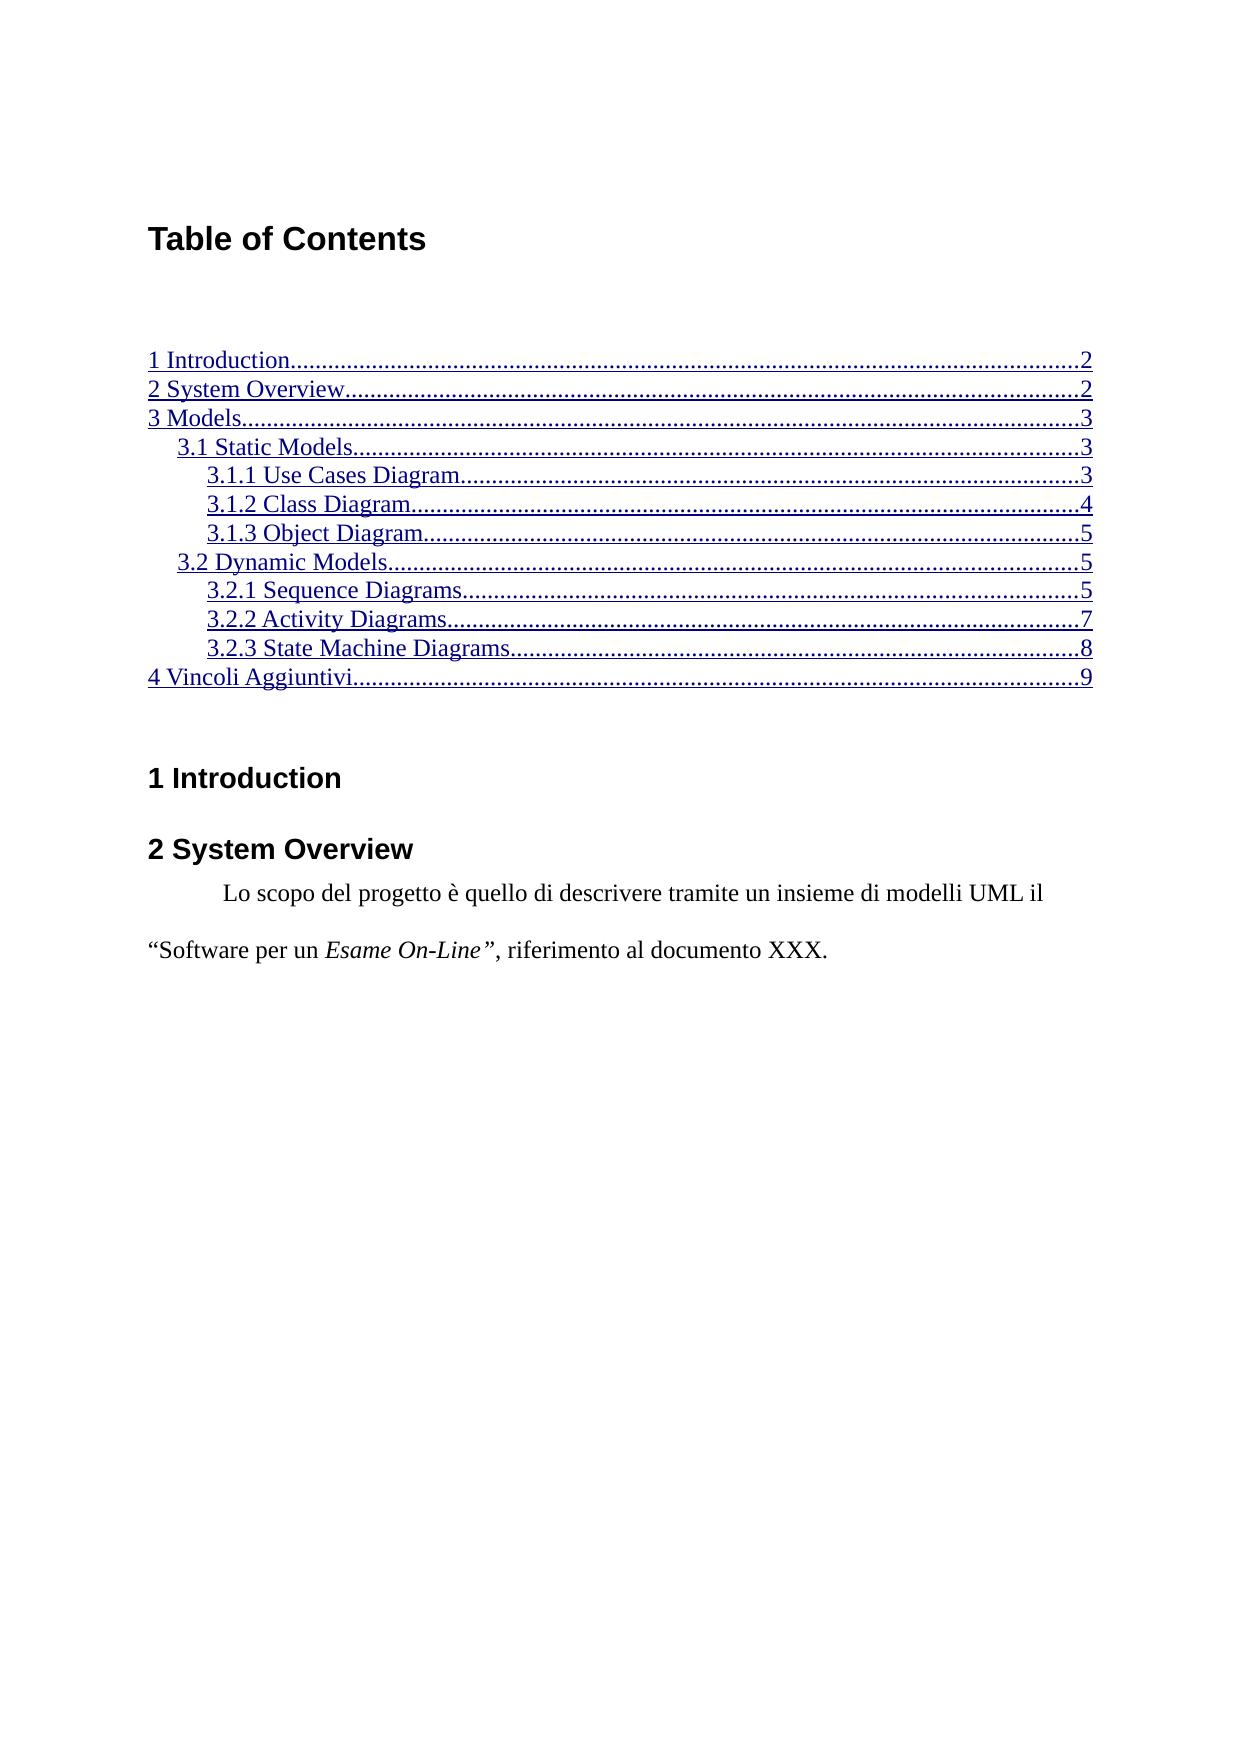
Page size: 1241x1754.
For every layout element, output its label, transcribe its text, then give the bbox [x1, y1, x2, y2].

text 2 System Overview 2 [148, 374, 1093, 399]
text 3.2 Dynamic Models 5 [177, 547, 1093, 572]
subtitle Table of Contents [148, 219, 1093, 257]
text 3.2.2 Activity Diagrams 7 [207, 604, 1093, 629]
text 3.1.1 Use Cases Diagram 3 [207, 461, 1093, 486]
text 3.2.1 Sequence Diagrams 5 [207, 576, 1093, 601]
text 3.1.3 Object Diagram 5 [207, 518, 1093, 543]
text Lo scopo del progetto è quello di descrivere tramite un insieme di modelli UML il “Software per un Esame On-Line”, riferimento al documento XXX. [148, 878, 1093, 964]
text 3.1.2 Class Diagram 4 [207, 489, 1093, 514]
text 1 Introduction 2 [148, 346, 1093, 371]
text 3 Models 3 [148, 403, 1093, 428]
subtitle 1 Introduction [148, 761, 1093, 794]
subtitle 2 System Overview [148, 832, 1093, 865]
text 3.2.3 State Machine Diagrams 8 [207, 633, 1093, 658]
text 4 Vincoli Aggiuntivi 9 [148, 662, 1093, 687]
text 3.1 Static Models 3 [177, 432, 1093, 457]
